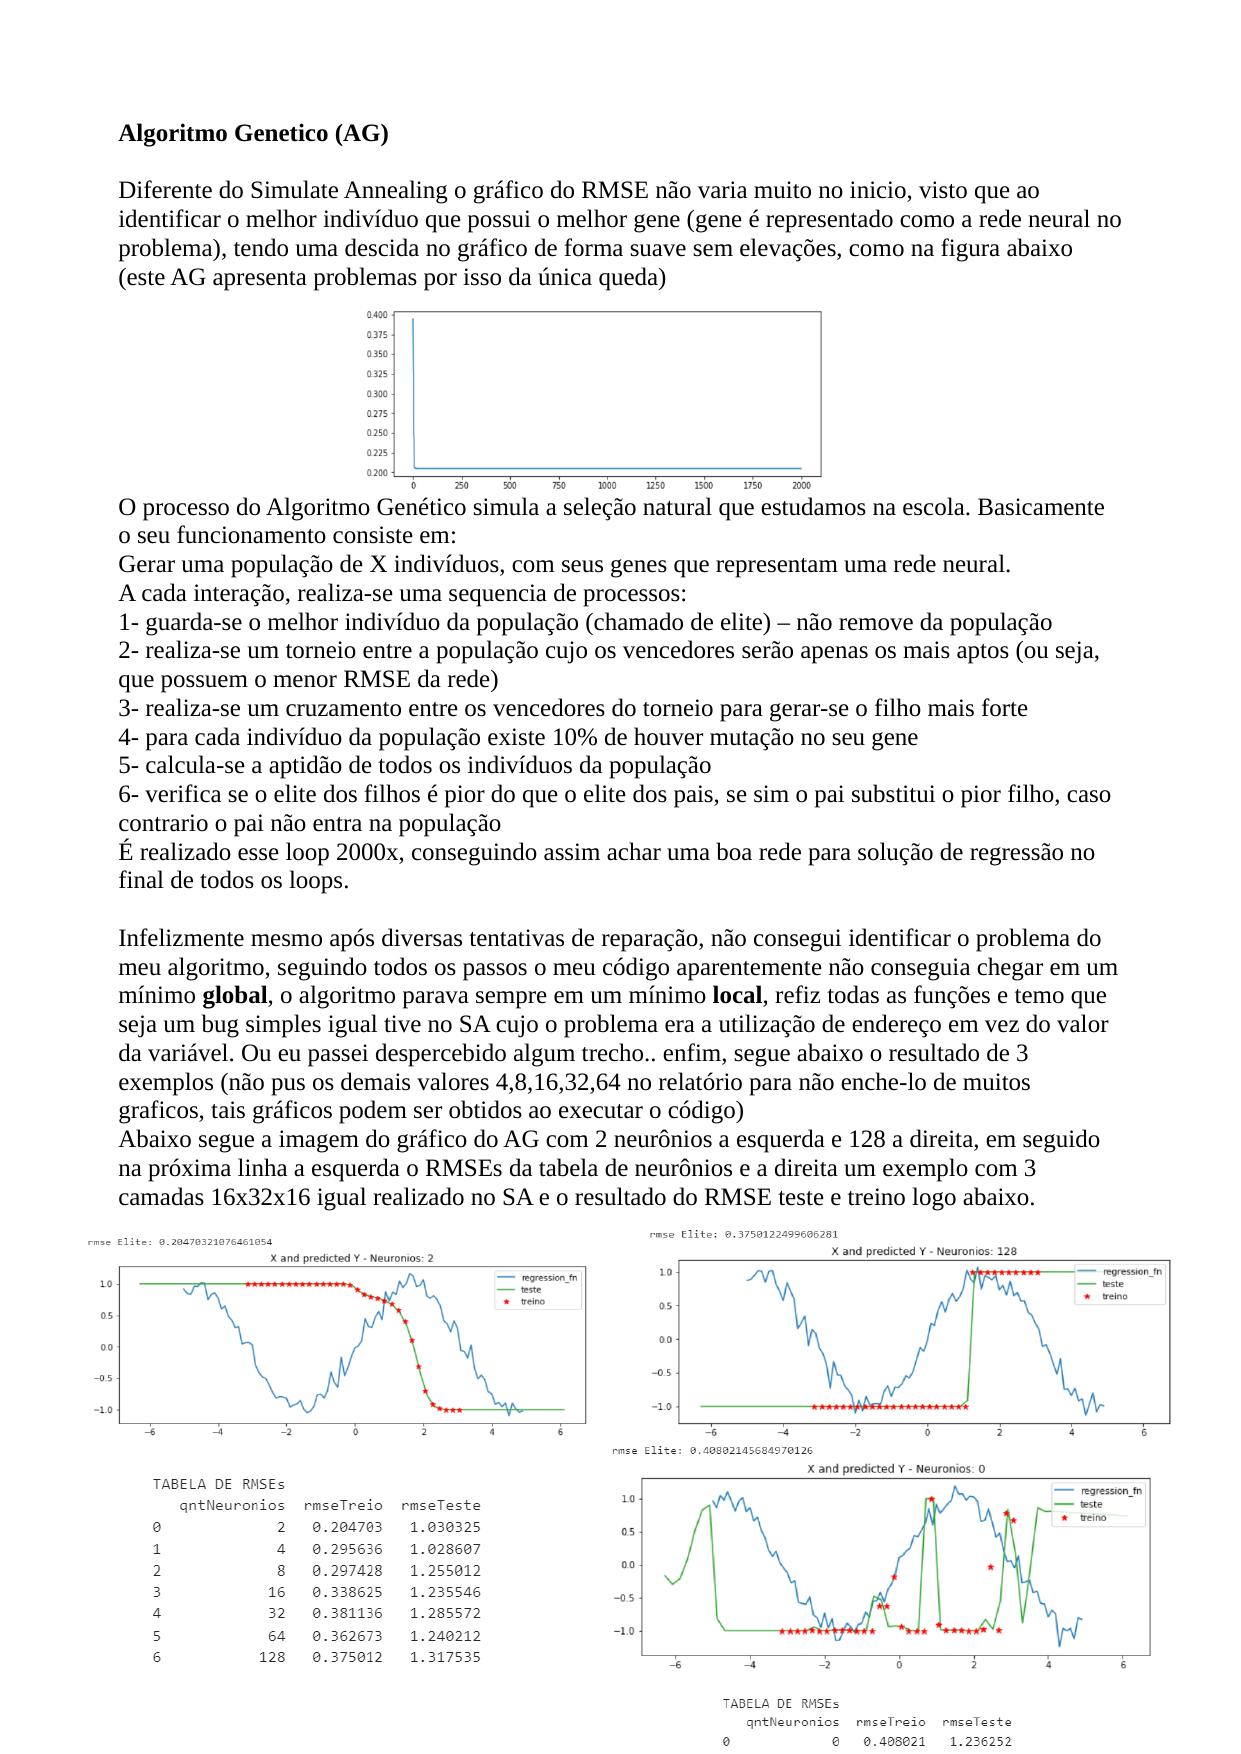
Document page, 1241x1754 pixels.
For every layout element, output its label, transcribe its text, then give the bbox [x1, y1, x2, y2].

text 1- guarda-se o melhor indivíduo da população (chamado de elite) – não remove da população [118, 607, 1122, 636]
text É realizado esse loop 2000x, conseguindo assim achar uma boa rede para solução de regressão no final de todos os loops. [118, 837, 1122, 894]
text 3- realiza-se um cruzamento entre os vencedores do torneio para gerar-se o filho mais forte [118, 693, 1122, 722]
text Gerar uma população de X indivíduos, com seus genes que representam uma rede neural. [118, 549, 1122, 578]
text Diferente do Simulate Annealing o gráfico do RMSE não varia muito no inicio, visto que ao identificar o melhor indivíduo que possui o melhor gene (gene é representado como a rede neural no problema), tendo uma descida no gráfico de forma suave sem elevações, como na figura abaixo (este AG apresenta problemas por isso da única queda) [118, 176, 1122, 291]
text Algoritmo Genetico (AG) [118, 118, 1122, 147]
text A cada interação, realiza-se uma sequencia de processos: [118, 578, 1122, 607]
text 5- calcula-se a aptidão de todos os indivíduos da população [118, 751, 1122, 779]
text 4- para cada indivíduo da população existe 10% de houver mutação no seu gene [118, 722, 1122, 751]
picture [705, 1688, 1029, 1754]
picture [142, 1471, 487, 1669]
text 6- verifica se o elite dos filhos é pior do que o elite dos pais, se sim o pai substitui o pior filho, caso contrario o pai não entra na população [118, 779, 1122, 837]
text Abaixo segue a imagem do gráfico do AG com 2 neurônios a esquerda e 128 a direita, em seguido na próxima linha a esquerda o RMSEs da tabela de neurônios e a direita um exemplo com 3 camadas 16x32x16 igual realizado no SA e o resultado do RMSE teste e treino logo abaixo. [118, 1124, 1122, 1211]
picture [646, 1228, 1176, 1438]
picture [608, 1443, 1155, 1670]
picture [84, 1236, 588, 1439]
text O processo do Algoritmo Genético simula a seleção natural que estudamos na escola. Basicamente o seu funcionamento consiste em: [118, 492, 1122, 549]
text Infelizmente mesmo após diversas tentativas de reparação, não consegui identificar o problema do meu algoritmo, seguindo todos os passos o meu código aparentemente não conseguia chegar em um mínimo global, o algoritmo parava sempre em um mínimo local, refiz todas as funções e temo que seja um bug simples igual tive no SA cujo o problema era a utilização de endereço em vez do valor da variável. Ou eu passei despercebido algum trecho.. enfim, segue abaixo o resultado de 3 exemplos (não pus os demais valores 4,8,16,32,64 no relatório para não enche-lo de muitos graficos, tais gráficos podem ser obtidos ao executar o código) [118, 923, 1122, 1124]
text 2- realiza-se um torneio entre a população cujo os vencedores serão apenas os mais aptos (ou seja, que possuem o menor RMSE da rede) [118, 636, 1122, 693]
picture [364, 309, 824, 491]
